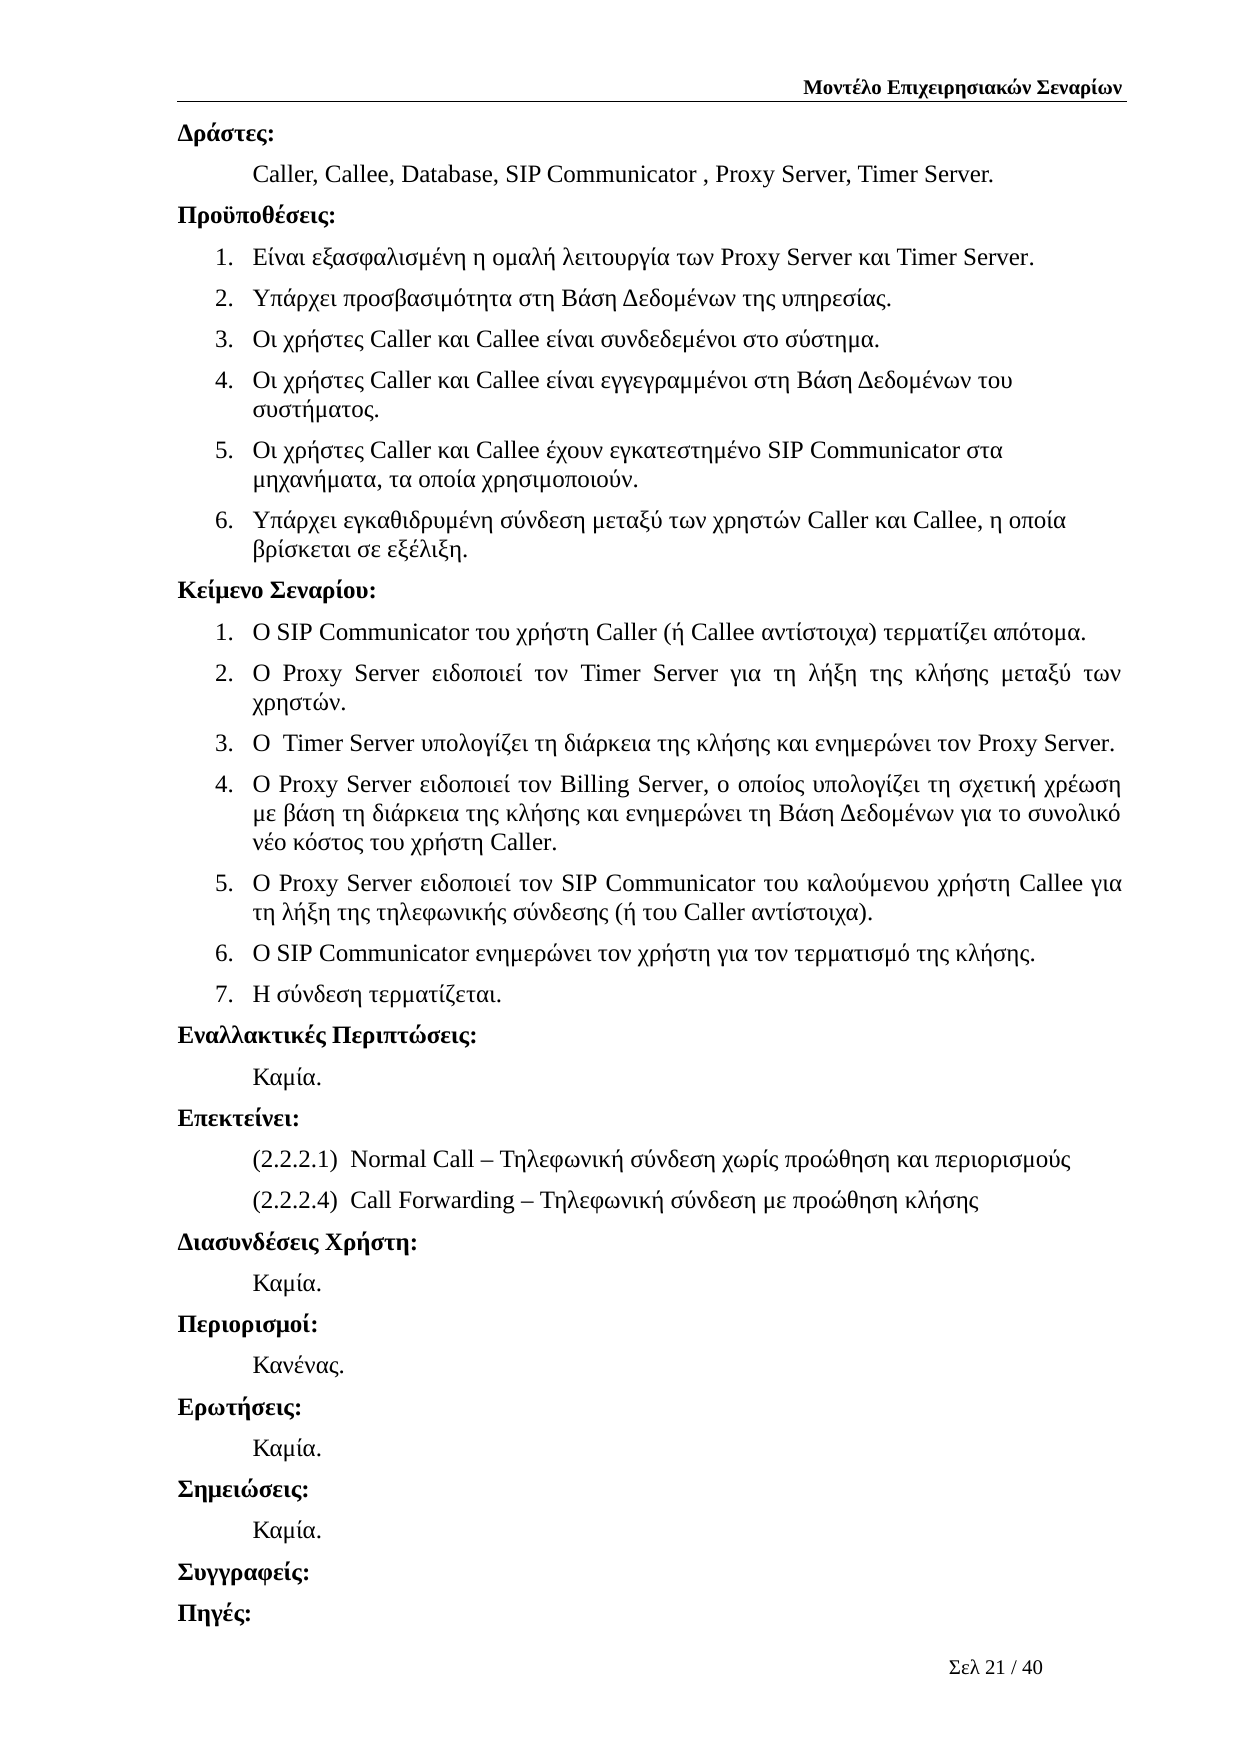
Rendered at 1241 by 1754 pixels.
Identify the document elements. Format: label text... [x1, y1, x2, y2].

list O Proxy Server ειδοποιεί τον SIP Communicator του καλούμενου χρήστη Callee για τη λήξη της τηλεφωνικής σύνδεσης (ή του Caller αντίστοιχα). [215, 868, 1122, 926]
list Ο Timer Server υπολογίζει τη διάρκεια της κλήσης και ενημερώνει τον Proxy Server. [215, 728, 1122, 757]
text Εναλλακτικές Περιπτώσεις: [177, 1021, 1122, 1049]
text Caller, Callee, Database, SIP Communicator , Proxy Server, Timer Server. [177, 159, 1122, 188]
list O Proxy Server ειδοποιεί τον Billing Server, ο οποίος υπολογίζει τη σχετική χρέωση με βάση τη διάρκεια της κλήσης και ενημερώνει τη Βάση Δεδομένων για το συνολικό νέο κόστος του χρήστη Caller. [215, 769, 1122, 856]
text Καμία. [177, 1268, 1122, 1297]
text Κείμενο Σεναρίου: [177, 576, 1122, 604]
text Καμία. [177, 1062, 1122, 1091]
text (2.2.2.4) Call Forwarding – Τηλεφωνική σύνδεση με προώθηση κλήσης [177, 1186, 1122, 1214]
list Οι χρήστες Caller και Callee έχουν εγκατεστημένο SIP Communicator στα μηχανήματα, τα οποία χρησιμοποιούν. [215, 436, 1122, 493]
text Δράστες: [177, 118, 1122, 147]
text Κανένας. [177, 1351, 1122, 1379]
text Προϋποθέσεις: [177, 201, 1122, 229]
text Ερωτήσεις: [177, 1392, 1122, 1421]
text Επεκτείνει: [177, 1103, 1122, 1132]
text Πηγές: [177, 1598, 1122, 1627]
list O SIP Communicator ενημερώνει τον χρήστη για τον τερματισμό της κλήσης. [215, 938, 1122, 967]
text Σημειώσεις: [177, 1474, 1122, 1503]
text Διασυνδέσεις Χρήστη: [177, 1227, 1122, 1256]
list Ο SIP Communicator του χρήστη Caller (ή Callee αντίστοιχα) τερματίζει απότομα. [215, 617, 1122, 646]
list O Proxy Server ειδοποιεί τον Timer Server για τη λήξη της κλήσης μεταξύ των χρηστών. [215, 658, 1122, 716]
text Περιορισμοί: [177, 1309, 1122, 1338]
text Καμία. [177, 1516, 1122, 1544]
list Η σύνδεση τερματίζεται. [215, 979, 1122, 1008]
text Συγγραφείς: [177, 1557, 1122, 1586]
list Είναι εξασφαλισμένη η ομαλή λειτουργία των Proxy Server και Timer Server. [215, 242, 1122, 271]
text (2.2.2.1) Normal Call – Τηλεφωνική σύνδεση χωρίς προώθηση και περιορισμούς [177, 1144, 1122, 1173]
list Oι χρήστες Caller και Callee είναι συνδεδεμένοι στο σύστημα. [215, 324, 1122, 353]
list Υπάρχει προσβασιμότητα στη Βάση Δεδομένων της υπηρεσίας. [215, 283, 1122, 312]
list Οι χρήστες Caller και Callee είναι εγγεγραμμένοι στη Βάση Δεδομένων του συστήματος. [215, 366, 1122, 423]
text Καμία. [177, 1433, 1122, 1462]
list Υπάρχει εγκαθιδρυμένη σύνδεση μεταξύ των χρηστών Caller και Callee, η οποία βρίσκεται σε εξέλιξη. [215, 506, 1122, 563]
